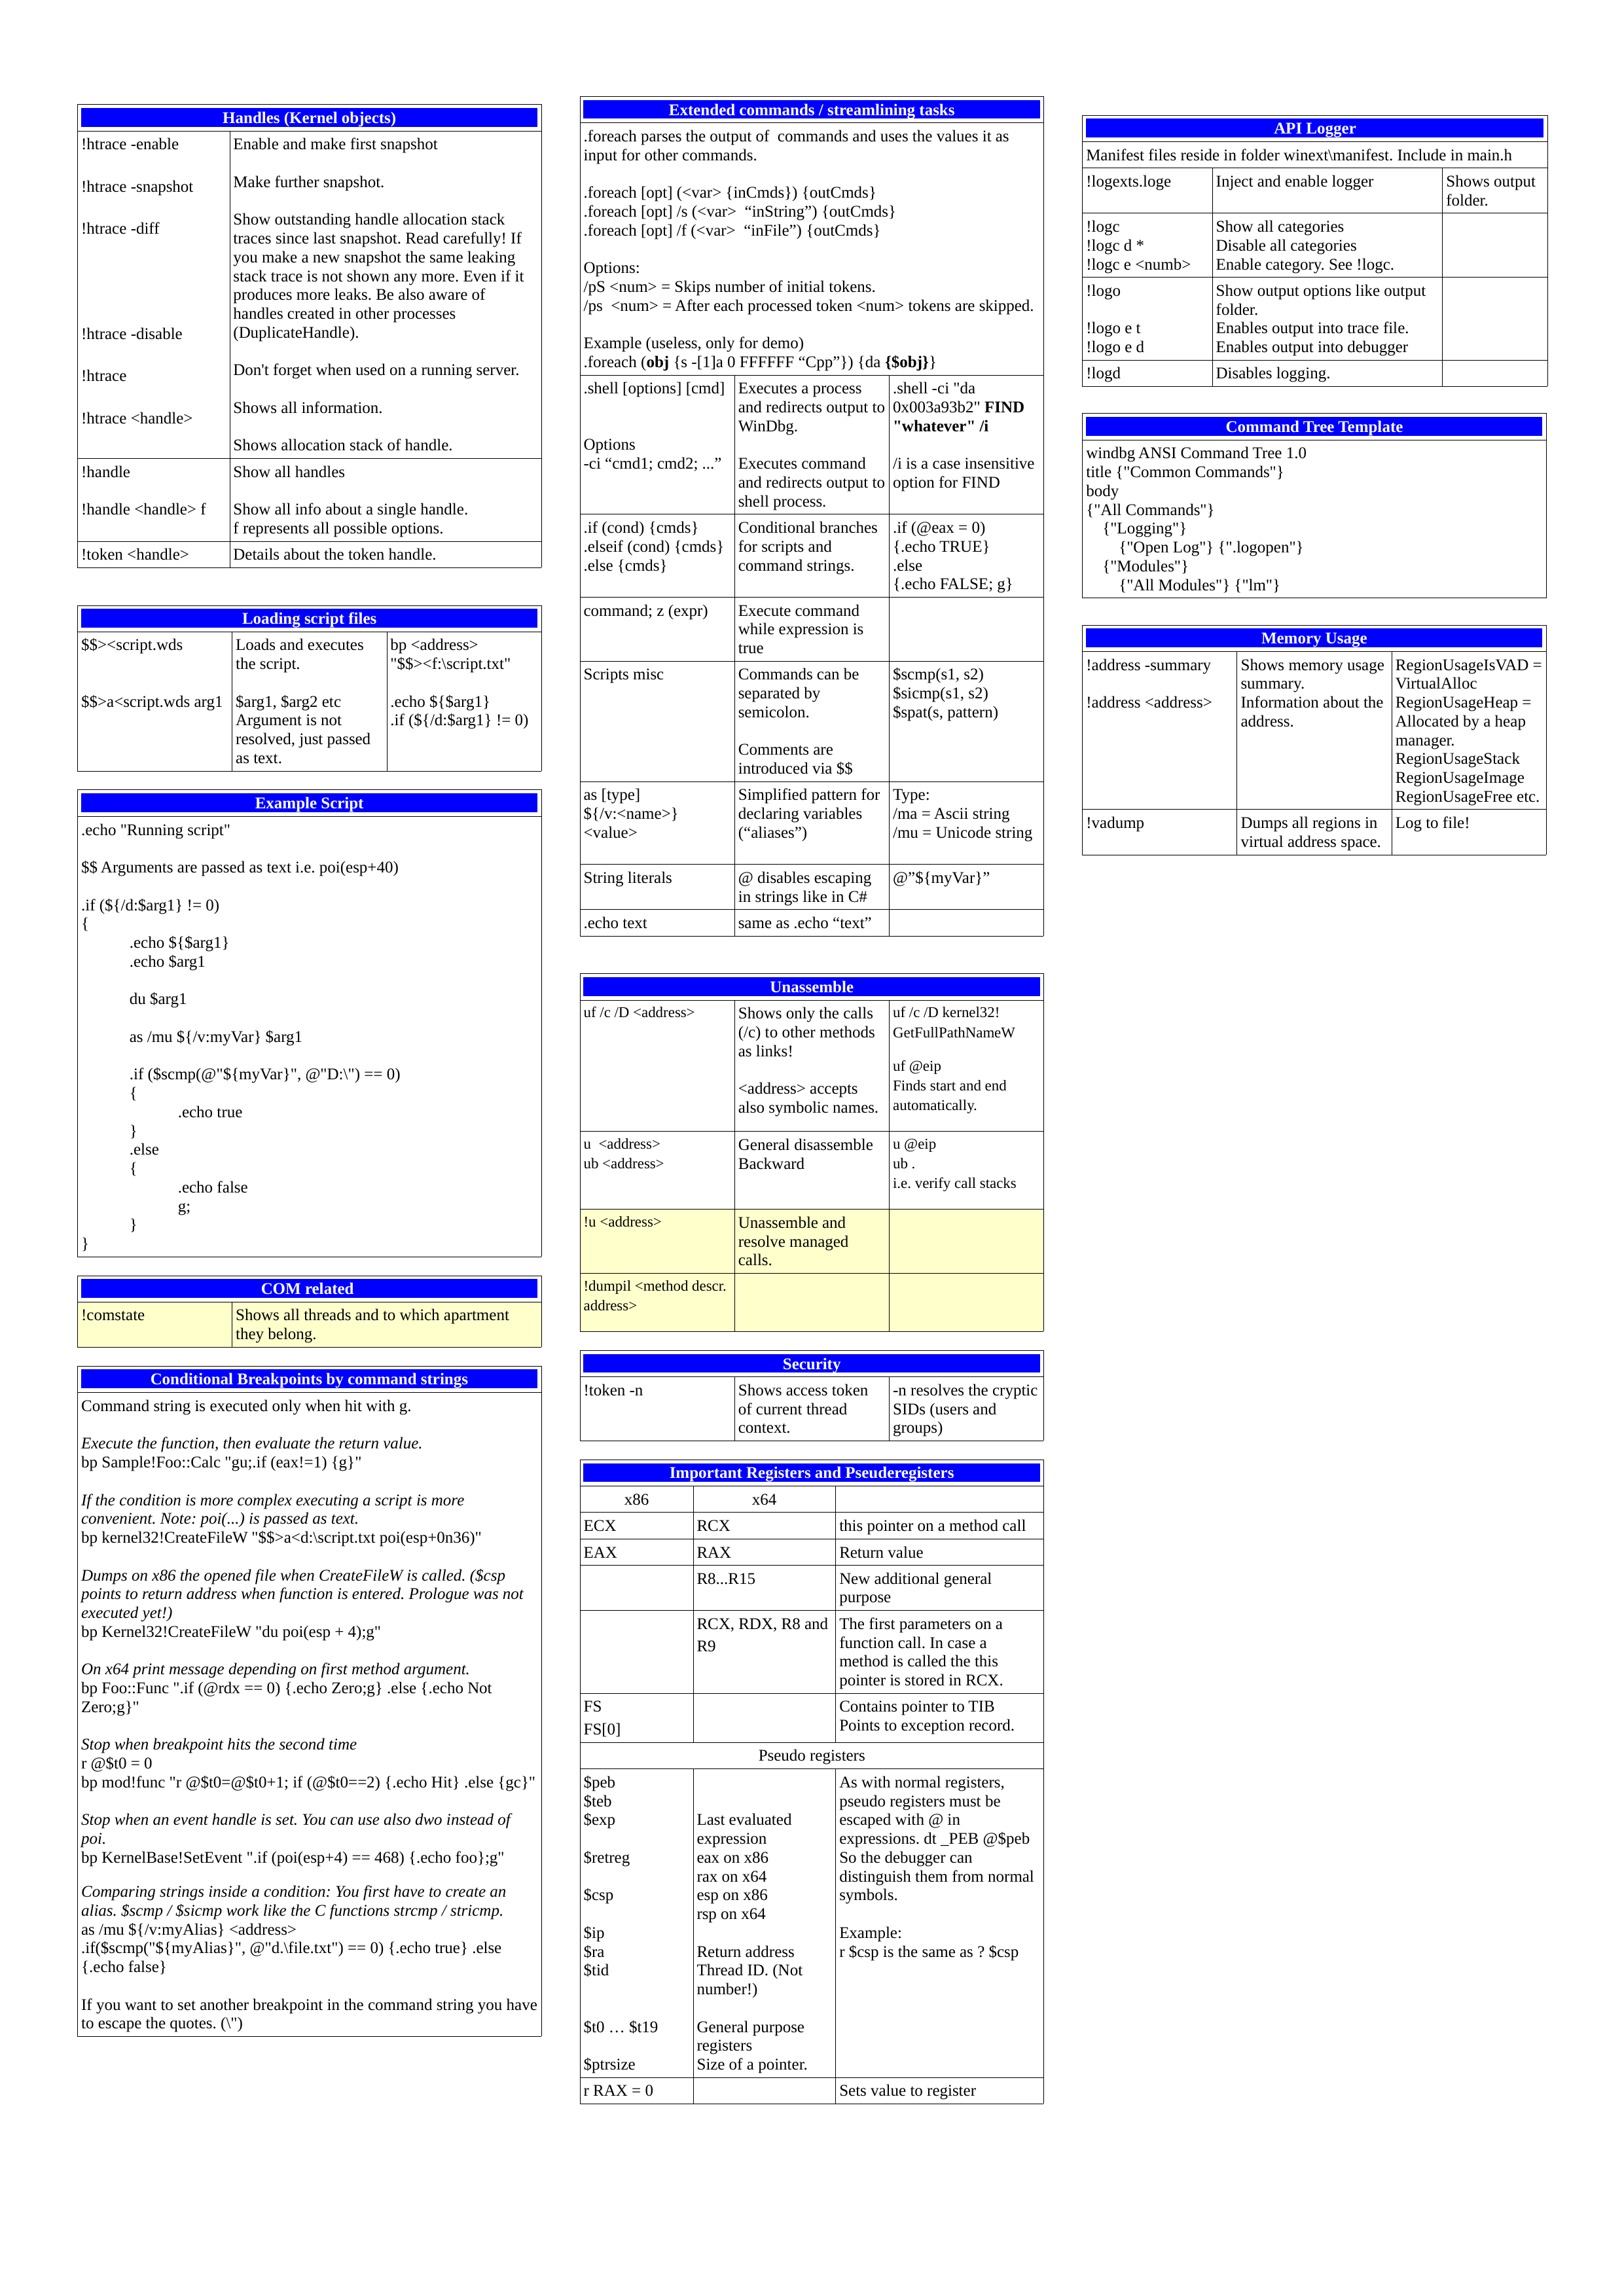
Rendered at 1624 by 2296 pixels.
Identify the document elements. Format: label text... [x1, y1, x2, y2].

table_cell R8...R15 [694, 1566, 835, 1610]
table_cell [890, 1210, 1043, 1273]
table_cell [1443, 361, 1547, 386]
table_cell u <address> ub <address> [581, 1132, 734, 1209]
table_header Memory Usage [1083, 626, 1546, 651]
table_cell Disables logging. [1213, 361, 1442, 386]
table_header Security [581, 1351, 1043, 1376]
table_cell Scripts misc [581, 662, 734, 781]
table_cell !comstate [78, 1302, 232, 1347]
table_cell Loads and executes the script. $arg1, $arg2 etc Argument is not resolved, just passed as text. [232, 632, 387, 771]
table_cell Type: /ma = Ascii string /mu = Unicode string [890, 782, 1043, 864]
table_cell Details about the token handle. [230, 542, 541, 567]
table_cell !token -n [581, 1377, 734, 1441]
table_cell Shows only the calls (/c) to other methods as links! <address> accepts also symbolic names. [735, 1001, 889, 1131]
table_cell $scmp(s1, s2) $sicmp(s1, s2) $spat(s, pattern) [890, 662, 1043, 781]
table_cell uf /c /D kernel32!GetFullPathNameW uf @eip Finds start and end automatically. [890, 1001, 1043, 1131]
table_cell uf /c /D <address> [581, 1001, 734, 1131]
table_cell [1443, 278, 1547, 360]
table_cell command; z (expr) [581, 598, 734, 661]
table_cell Sets value to register [836, 2078, 1043, 2104]
table_cell Log to file! [1392, 810, 1546, 855]
table_cell this pointer on a method call [836, 1513, 1043, 1539]
table_cell !dumpil <method descr. address> [581, 1274, 734, 1331]
table_header Example Script [78, 790, 541, 816]
table_cell x86 [581, 1486, 693, 1512]
table_cell Shows output folder. [1443, 168, 1547, 213]
table_cell Conditional branches for scripts and command strings. [735, 514, 889, 597]
table_cell Commands can be separated by semicolon. Comments are introduced via $$ [735, 662, 889, 781]
table_cell Manifest files reside in folder winext\manifest. Include in main.h [1083, 142, 1547, 168]
table_cell Enable and make first snapshot Make further snapshot. Show outstanding handle allocation stack traces since last snapshot. Read carefully! If you make a new snapshot the same leaking stack trace is not shown any more. Even if it produces more leaks. Be also aware of handles created in other processes (DuplicateHandle). Don't forget when used on a running server. Shows all information. Shows allocation stack of handle. [230, 132, 541, 458]
table_cell .echo text [581, 910, 734, 936]
table_cell .if (cond) {cmds} .elseif (cond) {cmds} .else {cmds} [581, 514, 734, 597]
table_cell Unassemble and resolve managed calls. [735, 1210, 889, 1273]
table_cell EAX [581, 1539, 693, 1565]
table_cell .if (@eax = 0) {.echo TRUE} .else {.echo FALSE; g} [890, 514, 1043, 597]
table_cell Execute command while expression is true [735, 598, 889, 661]
table_cell Shows memory usage summary. Information about the address. [1237, 652, 1392, 809]
table_header Command Tree Template [1083, 414, 1546, 440]
table_cell Command string is executed only when hit with g. Execute the function, then evaluate the return value. bp Sample!Foo::Calc "gu;.if (eax!=1) {g}" If the condition is more complex executing a script is more convenient. Note: poi(...) is passed as text. bp kernel32!CreateFileW "$$>a<d:\script.txt poi(esp+0n36)" Dumps on x86 the opened file when CreateFileW is called. ($csp points to return address when function is entered. Prologue was not executed yet!) bp Kernel32!CreateFileW "du poi(esp + 4);g" On x64 print message depending on first method argument. bp Foo::Func ".if (@rdx == 0) {.echo Zero;g} .else {.echo Not Zero;g}" Stop when breakpoint hits the second time r @$t0 = 0 bp mod!func "r @$t0=@$t0+1; if (@$t0==2) {.echo Hit} .else {gc}" Stop when an event handle is set. You can use also dwo instead of poi. bp KernelBase!SetEvent ".if (poi(esp+4) == 468) {.echo foo};g" Comparing strings inside a condition: You first have to create an alias. $scmp / $sicmp work like the C functions strcmp / stricmp. as /mu ${/v:myAlias} <address> .if($scmp("${myAlias}", @"d.\file.txt") == 0) {.echo true} .else {.echo false} If you want to set another breakpoint in the command string you have to escape the quotes. (\") [78, 1393, 541, 2036]
table_cell [836, 1486, 1043, 1512]
table_cell RegionUsageIsVAD = VirtualAlloc RegionUsageHeap = Allocated by a heap manager. RegionUsageStack RegionUsageImage RegionUsageFree etc. [1392, 652, 1546, 809]
table_cell .foreach parses the output of commands and uses the values it as input for other commands. .foreach [opt] (<var> {inCmds}) {outCmds} .foreach [opt] /s (<var> “inString”) {outCmds} .foreach [opt] /f (<var> “inFile”) {outCmds} Options: /pS <num> = Skips number of initial tokens. /ps <num> = After each processed token <num> tokens are skipped. Example (useless, only for demo) .foreach (obj {s -[1]a 0 FFFFFF “Cpp”}) {da {$obj}} [581, 123, 1043, 374]
table_cell $peb $teb $exp $retreg $csp $ip $ra $tid $t0 … $t19 $ptrsize [581, 1769, 693, 2077]
table_cell The first parameters on a function call. In case a method is called the this pointer is stored in RCX. [836, 1611, 1043, 1693]
table_header Conditional Breakpoints by command strings [78, 1367, 541, 1392]
table_cell [694, 2078, 835, 2104]
table_cell !logc !logc d * !logc e <numb> [1083, 213, 1212, 277]
table_header Handles (Kernel objects) [78, 105, 541, 131]
table_cell windbg ANSI Command Tree 1.0 title {"Common Commands"} body {"All Commands"} {"Logging"} {"Open Log"} {".logopen"} {"Modules"} {"All Modules"} {"lm"} [1083, 440, 1546, 598]
table_cell [581, 1611, 693, 1693]
table_cell !handle !handle <handle> f [78, 459, 230, 541]
table_cell Inject and enable logger [1213, 168, 1442, 213]
table_cell Simplified pattern for declaring variables (“aliases”) [735, 782, 889, 864]
table_cell Return value [836, 1539, 1043, 1565]
table_cell Show output options like output folder. Enables output into trace file. Enables output into debugger [1213, 278, 1442, 360]
table_cell Dumps all regions in virtual address space. [1237, 810, 1392, 855]
table_cell x64 [694, 1486, 835, 1512]
table_cell Shows all threads and to which apartment they belong. [232, 1302, 541, 1347]
table_cell Contains pointer to TIB Points to exception record. [836, 1694, 1043, 1742]
table_header Important Registers and Pseuderegisters [581, 1460, 1043, 1486]
table_cell same as .echo “text” [735, 910, 889, 936]
table_cell FS FS[0] [581, 1694, 693, 1742]
table_cell !vadump [1083, 810, 1236, 855]
table_cell !logo !logo e t !logo e d [1083, 278, 1212, 360]
table_cell !u <address> [581, 1210, 734, 1273]
table_cell RCX, RDX, R8 and R9 [694, 1611, 835, 1693]
table_cell [581, 1566, 693, 1610]
table_header COM related [78, 1276, 541, 1302]
table_cell .echo "Running script" $$ Arguments are passed as text i.e. poi(esp+40) .if (${/d:$arg1} != 0) { .echo ${$arg1} .echo $arg1 du $arg1 as /mu ${/v:myVar} $arg1 .if ($scmp(@"${myVar}", @"D:\") == 0) { .echo true } .else { .echo false g; } } [78, 817, 541, 1256]
table_cell bp <address> "$$><f:\script.txt" .echo ${$arg1} .if (${/d:$arg1} != 0) [388, 632, 541, 771]
table_cell General disassemble Backward [735, 1132, 889, 1209]
table_header Unassemble [581, 974, 1043, 1000]
table_cell [1443, 213, 1547, 277]
table_cell .shell -ci "da 0x003a93b2" FIND "whatever" /i /i is a case insensitive option for FIND [890, 376, 1043, 514]
table_cell .shell [options] [cmd] Options -ci “cmd1; cmd2; ...” [581, 376, 734, 514]
table_cell RAX [694, 1539, 835, 1565]
table_cell [694, 1694, 835, 1742]
table_cell @”${myVar}” [890, 865, 1043, 909]
table_cell !logexts.loge [1083, 168, 1212, 213]
table_cell $$><script.wds $$>a<script.wds arg1 [78, 632, 232, 771]
table_cell String literals [581, 865, 734, 909]
table_cell !htrace -enable !htrace -snapshot !htrace -diff !htrace -disable !htrace !htrace <handle> [78, 132, 230, 458]
table_cell !address -summary !address <address> [1083, 652, 1236, 809]
table_cell !logd [1083, 361, 1212, 386]
table_header Loading script files [78, 606, 541, 632]
table_cell Show all handles Show all info about a single handle. f represents all possible options. [230, 459, 541, 541]
table_cell [890, 598, 1043, 661]
table_cell [735, 1274, 889, 1331]
table_cell New additional general purpose [836, 1566, 1043, 1610]
table_header API Logger [1083, 116, 1547, 141]
table_cell RCX [694, 1513, 835, 1539]
table_cell Last evaluated expression eax on x86 rax on x64 esp on x86 rsp on x64 Return address Thread ID. (Not number!) General purpose registers Size of a pointer. [694, 1769, 835, 2077]
table_cell @ disables escaping in strings like in C# [735, 865, 889, 909]
table_cell ECX [581, 1513, 693, 1539]
table_cell [890, 910, 1043, 936]
table_cell Executes a process and redirects output to WinDbg. Executes command and redirects output to shell process. [735, 376, 889, 514]
table_cell as [type] ${/v:<name>} <value> [581, 782, 734, 864]
table_cell r RAX = 0 [581, 2078, 693, 2104]
table_cell [890, 1274, 1043, 1331]
table_cell Show all categories Disable all categories Enable category. See !logc. [1213, 213, 1442, 277]
table_cell !token <handle> [78, 542, 230, 567]
table_cell Pseudo registers [581, 1743, 1043, 1768]
table_cell -n resolves the cryptic SIDs (users and groups) [890, 1377, 1043, 1441]
table_cell Shows access token of current thread context. [735, 1377, 889, 1441]
table_cell u @eip ub . i.e. verify call stacks [890, 1132, 1043, 1209]
table_cell As with normal registers, pseudo registers must be escaped with @ in expressions. dt _PEB @$peb So the debugger can distinguish them from normal symbols. Example: r $csp is the same as ? $csp [836, 1769, 1043, 2077]
table_header Extended commands / streamlining tasks [581, 97, 1043, 122]
